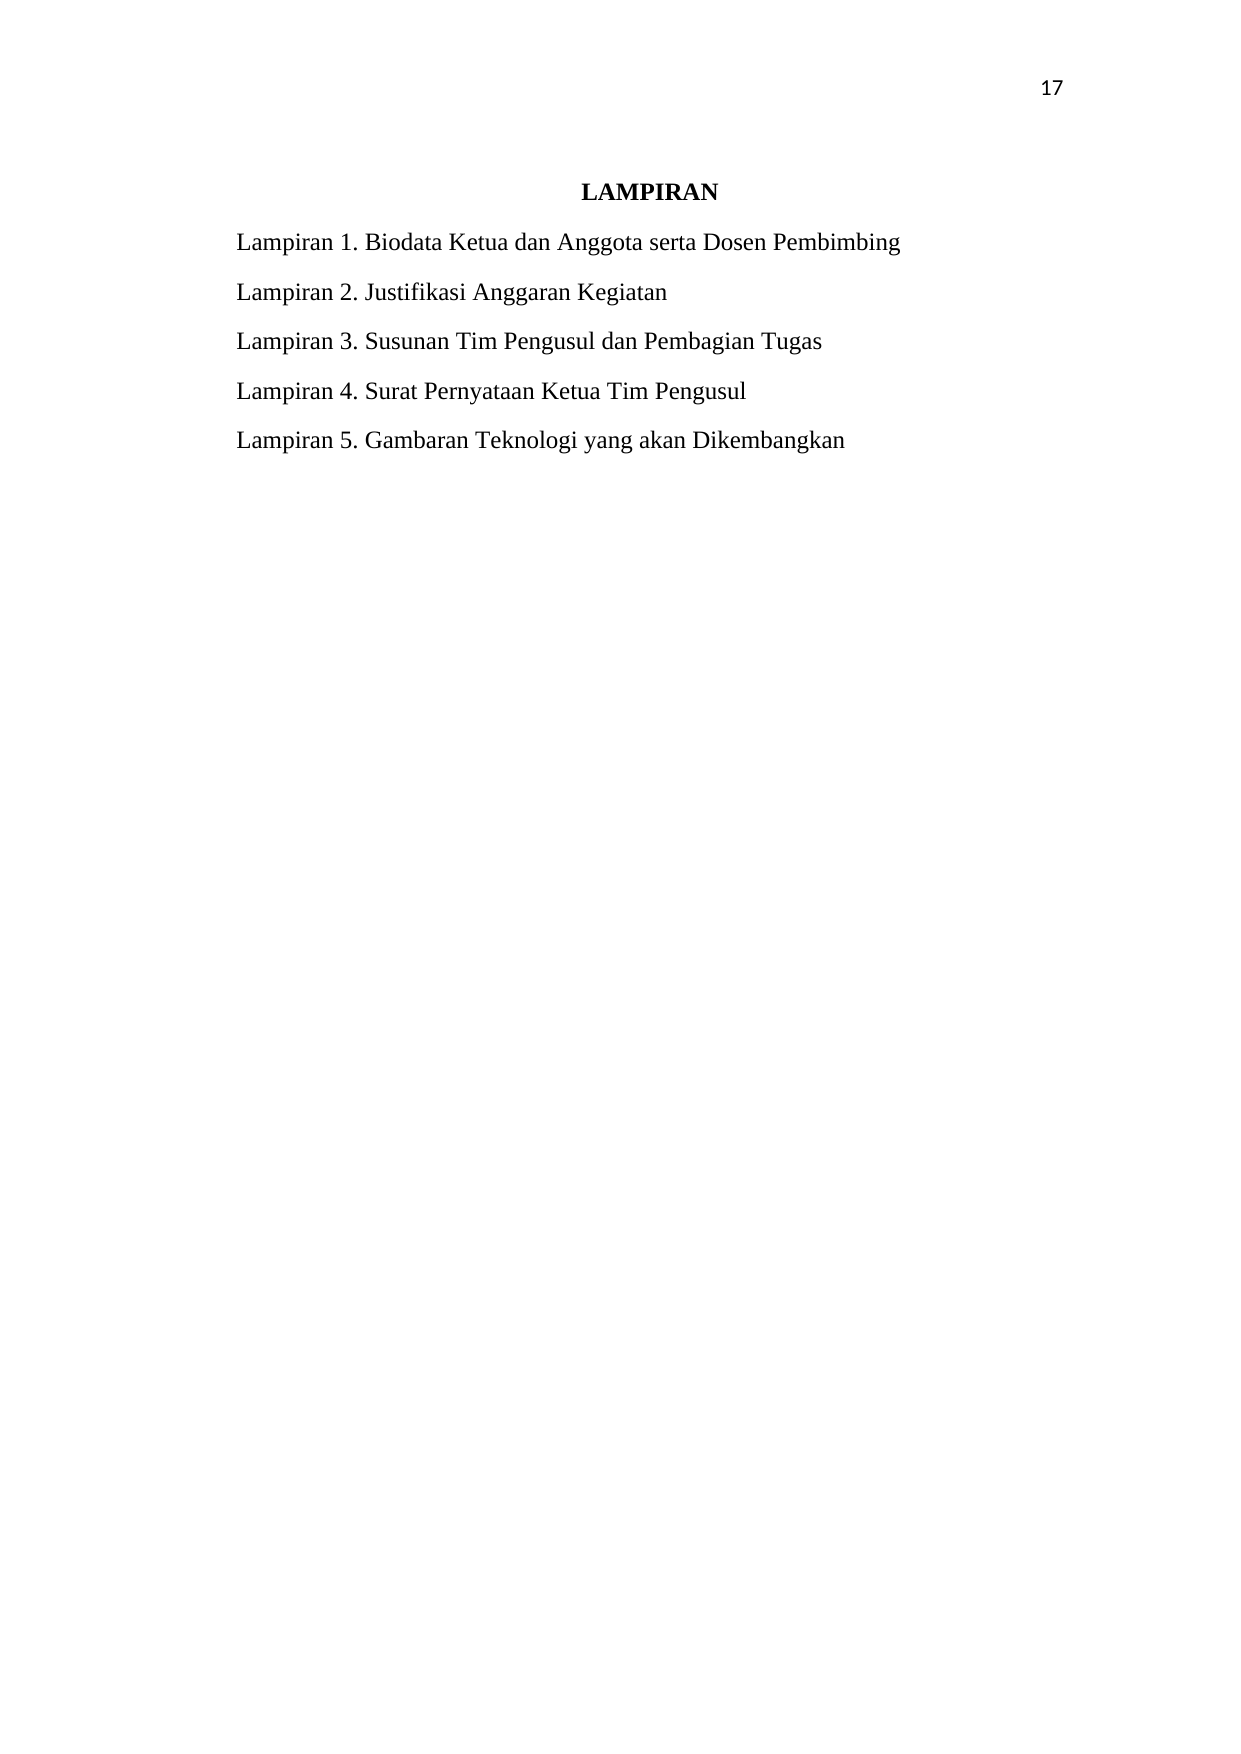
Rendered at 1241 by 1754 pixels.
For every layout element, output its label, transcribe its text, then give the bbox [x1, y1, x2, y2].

text Lampiran 3. Susunan Tim Pengusul dan Pembagian Tugas [236, 326, 1063, 355]
text Lampiran 1. Biodata Ketua dan Anggota serta Dosen Pembimbing [236, 227, 1063, 256]
text Lampiran 2. Justifikasi Anggaran Kegiatan [236, 277, 1063, 305]
text Lampiran 4. Surat Pernyataan Ketua Tim Pengusul [236, 376, 1063, 405]
text Lampiran 5. Gambaran Teknologi yang akan Dikembangkan [236, 426, 1063, 454]
text LAMPIRAN [236, 177, 1063, 206]
